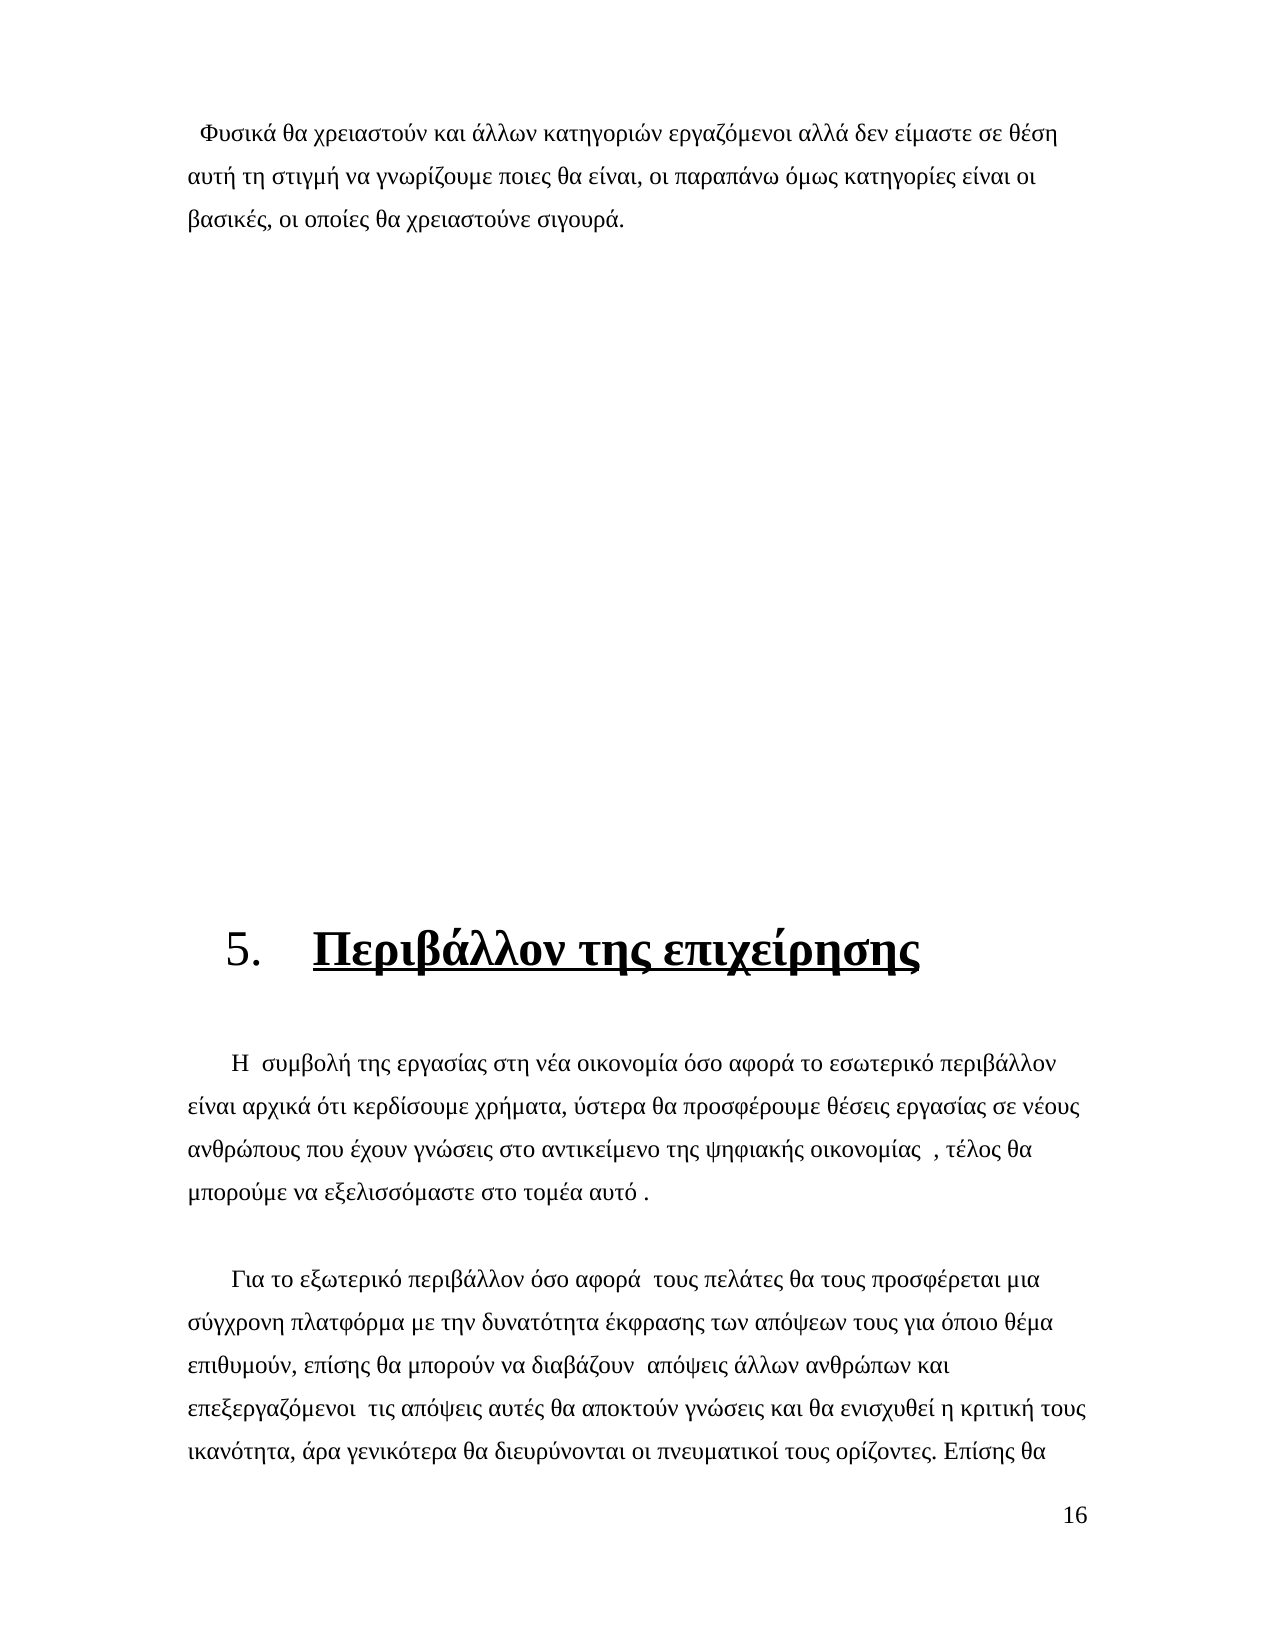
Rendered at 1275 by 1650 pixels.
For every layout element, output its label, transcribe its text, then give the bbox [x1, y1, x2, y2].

text Η συμβολή της εργασίας στη νέα οικονομία όσο αφορά το εσωτερικό περιβάλλον είναι αρχικά ότι κερδίσουμε χρήματα, ύστερα θα προσφέρουμε θέσεις εργασίας σε νέους ανθρώπους που έχουν γνώσεις στο αντικείμενο της ψηφιακής οικονομίας , τέλος θα μπορούμε να εξελισσόμαστε στο τομέα αυτό . [187, 1048, 1087, 1206]
text 5. Περιβάλλον της επιχείρησης [225, 919, 1087, 976]
text Φυσικά θα χρειαστούν και άλλων κατηγοριών εργαζόμενοι αλλά δεν είμαστε σε θέση αυτή τη στιγμή να γνωρίζουμε ποιες θα είναι, οι παραπάνω όμως κατηγορίες είναι οι βασικές, οι οποίες θα χρειαστούνε σιγουρά. [187, 118, 1087, 233]
text Για το εξωτερικό περιβάλλον όσο αφορά τους πελάτες θα τους προσφέρεται μια σύγχρονη πλατφόρμα με την δυνατότητα έκφρασης των απόψεων τους για όποιο θέμα επιθυμούν, επίσης θα μπορούν να διαβάζουν απόψεις άλλων ανθρώπων και επεξεργαζόμενοι τις απόψεις αυτές θα αποκτούν γνώσεις και θα ενισχυθεί η κριτική τους ικανότητα, άρα γενικότερα θα διευρύνονται οι πνευματικοί τους ορίζοντες. Επίσης θα [187, 1264, 1087, 1465]
